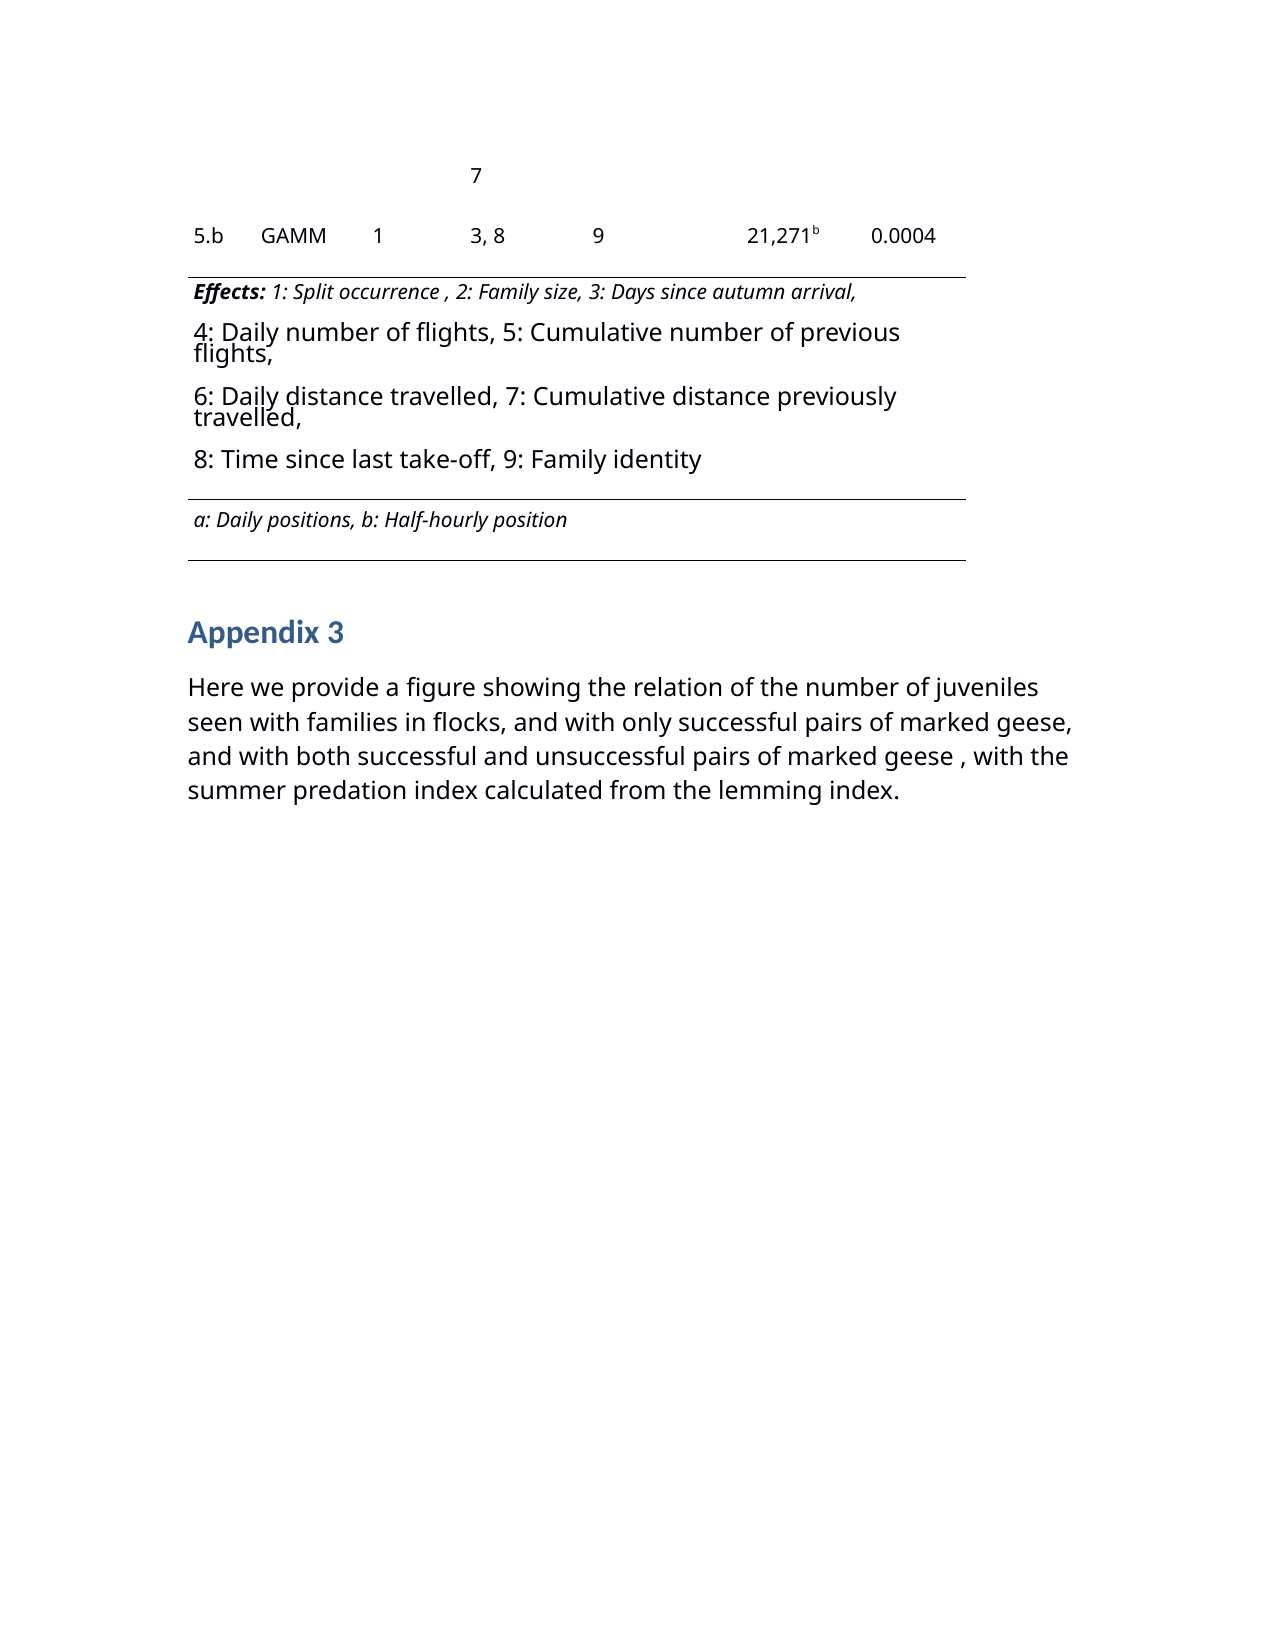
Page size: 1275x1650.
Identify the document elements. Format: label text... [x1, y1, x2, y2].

table_cell 1 [367, 216, 464, 277]
table_cell [367, 150, 464, 216]
table_cell [736, 150, 865, 216]
table_cell [188, 150, 255, 216]
table_cell Effects: 1: Split occurrence , 2: Family size, 3: Days since autumn arrival, 4: Daily number of flights, 5: Cumulative number of previous flights, 6: Daily distance travelled, 7: Cumulative distance previously travelled, 8: Time since last take-off, 9: Family identity [188, 278, 966, 499]
table_cell [255, 150, 367, 216]
table_cell 5.b [188, 216, 255, 277]
table_cell 7 [464, 150, 587, 216]
table_cell [587, 150, 736, 216]
table_cell [865, 150, 966, 216]
table_cell 21,271b [736, 216, 865, 277]
table_cell 0.0004 [865, 216, 966, 277]
table_cell 3, 8 [464, 216, 587, 277]
subtitle Appendix 3 [187, 611, 1087, 651]
text Here we provide a figure showing the relation of the number of juveniles seen with families in flocks, and with only successful pairs of marked geese, and with both successful and unsuccessful pairs of marked geese , with the summer predation index calculated from the lemming index. [187, 670, 1087, 806]
table_cell GAMM [255, 216, 367, 277]
table_cell 9 [587, 216, 736, 277]
table_cell a: Daily positions, b: Half-hourly position [188, 500, 966, 560]
